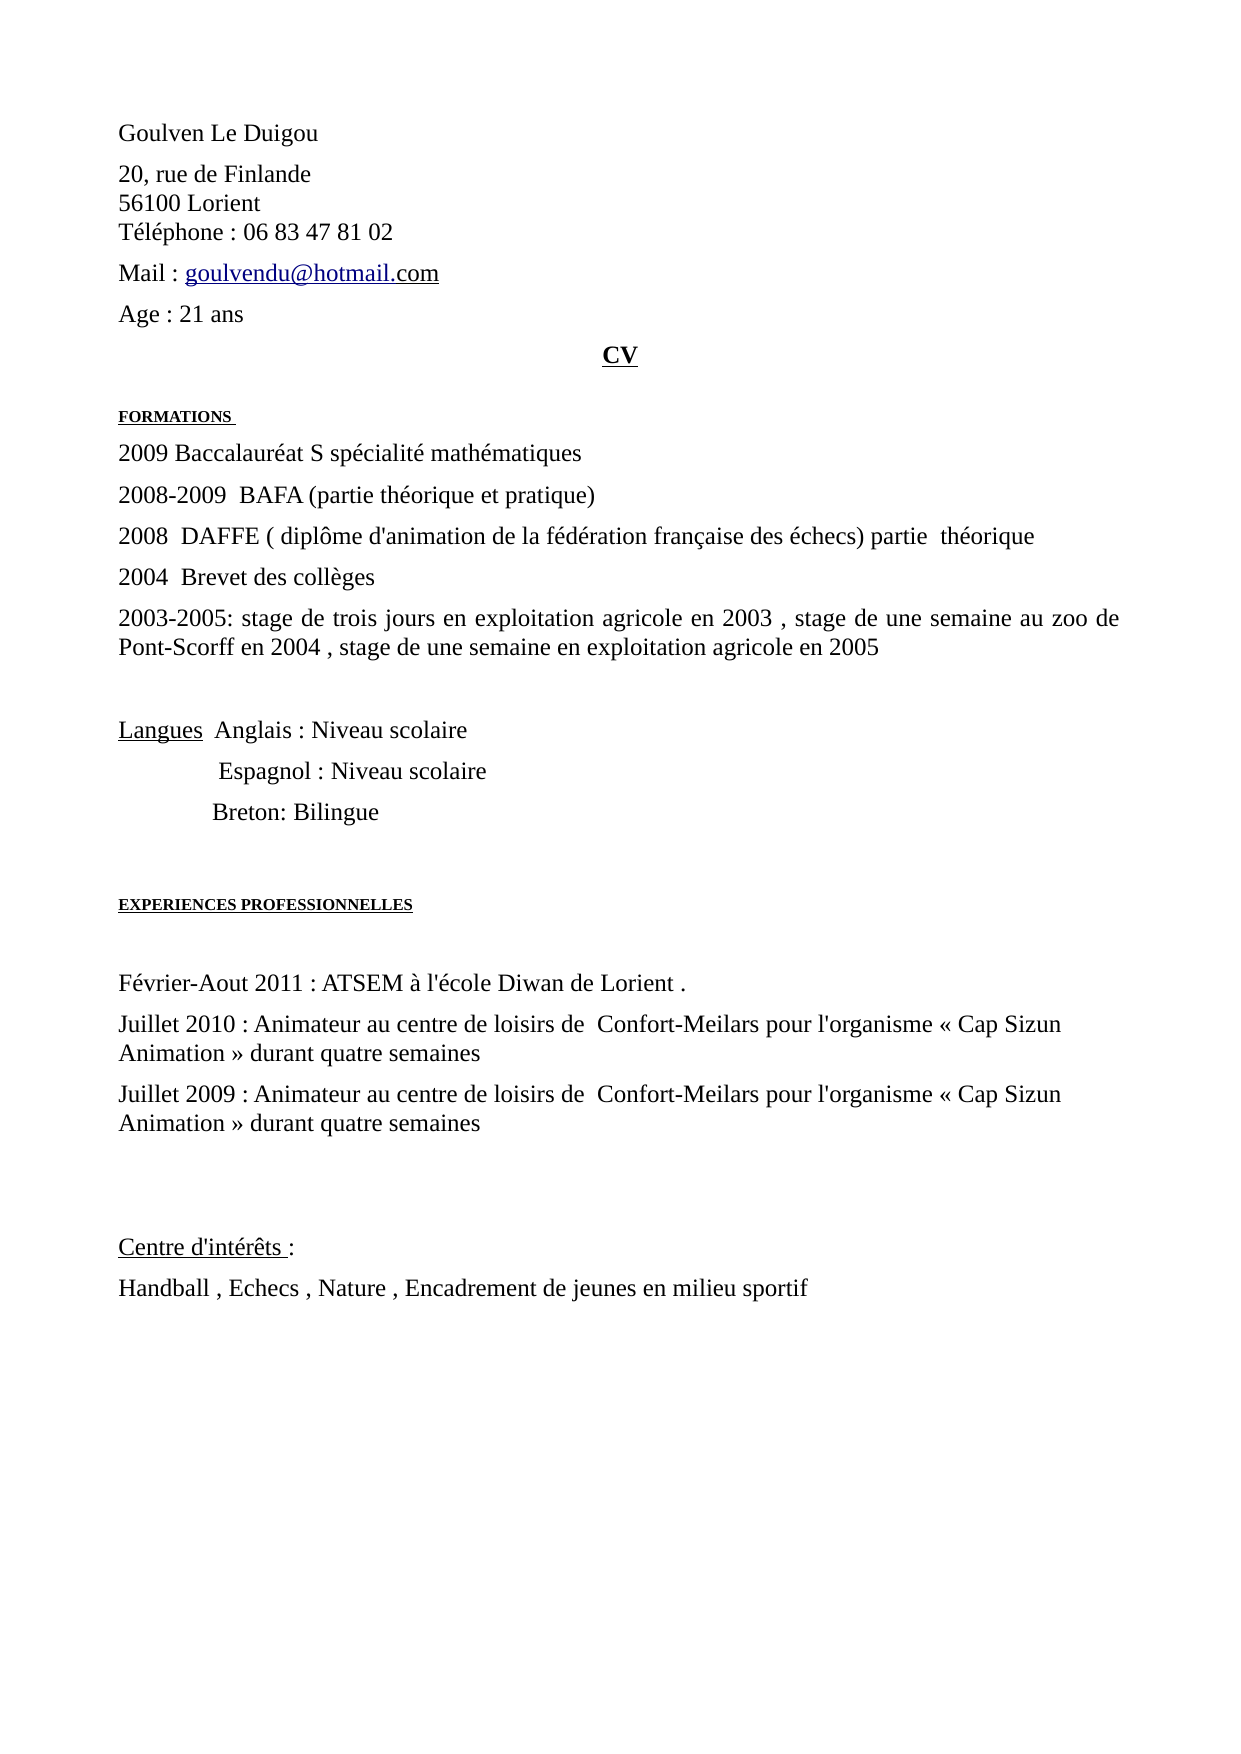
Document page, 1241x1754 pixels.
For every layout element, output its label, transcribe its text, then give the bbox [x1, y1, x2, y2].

text CV [118, 341, 1122, 369]
text Février-Aout 2011 : ATSEM à l'école Diwan de Lorient . [118, 968, 1122, 997]
text 2008-2009 BAFA (partie théorique et pratique) [118, 480, 1122, 508]
text 20, rue de Finlande 56100 Lorient Téléphone : 06 83 47 81 02 [118, 159, 1122, 246]
text Goulven Le Duigou [118, 118, 1122, 147]
text 2003-2005: stage de trois jours en exploitation agricole en 2003 , stage de une semaine au zoo de Pont-Scorff en 2004 , stage de une semaine en exploitation agricole en 2005 [118, 603, 1122, 661]
text 2004 Brevet des collèges [118, 562, 1122, 591]
text Juillet 2010 : Animateur au centre de loisirs de Confort-Meilars pour l'organisme « Cap Sizun Animation » durant quatre semaines [118, 1009, 1122, 1067]
text Mail : goulvendu@hotmail.com [118, 258, 1122, 287]
text Centre d'intérêts : [118, 1232, 1122, 1261]
text 2008 DAFFE ( diplôme d'animation de la fédération française des échecs) partie théorique [118, 521, 1122, 550]
text Espagnol : Niveau scolaire [118, 756, 1122, 785]
text 2009 Baccalauréat S spécialité mathématiques [118, 438, 1122, 467]
subtitle FORMATIONS [118, 407, 1122, 426]
text Handball , Echecs , Nature , Encadrement de jeunes en milieu sportif [118, 1273, 1122, 1302]
text Juillet 2009 : Animateur au centre de loisirs de Confort-Meilars pour l'organisme « Cap Sizun Animation » durant quatre semaines [118, 1079, 1122, 1137]
text Langues Anglais : Niveau scolaire [118, 715, 1122, 743]
text Breton: Bilingue [118, 797, 1122, 826]
text Age : 21 ans [118, 299, 1122, 328]
subtitle EXPERIENCES PROFESSIONNELLES [118, 895, 1122, 914]
